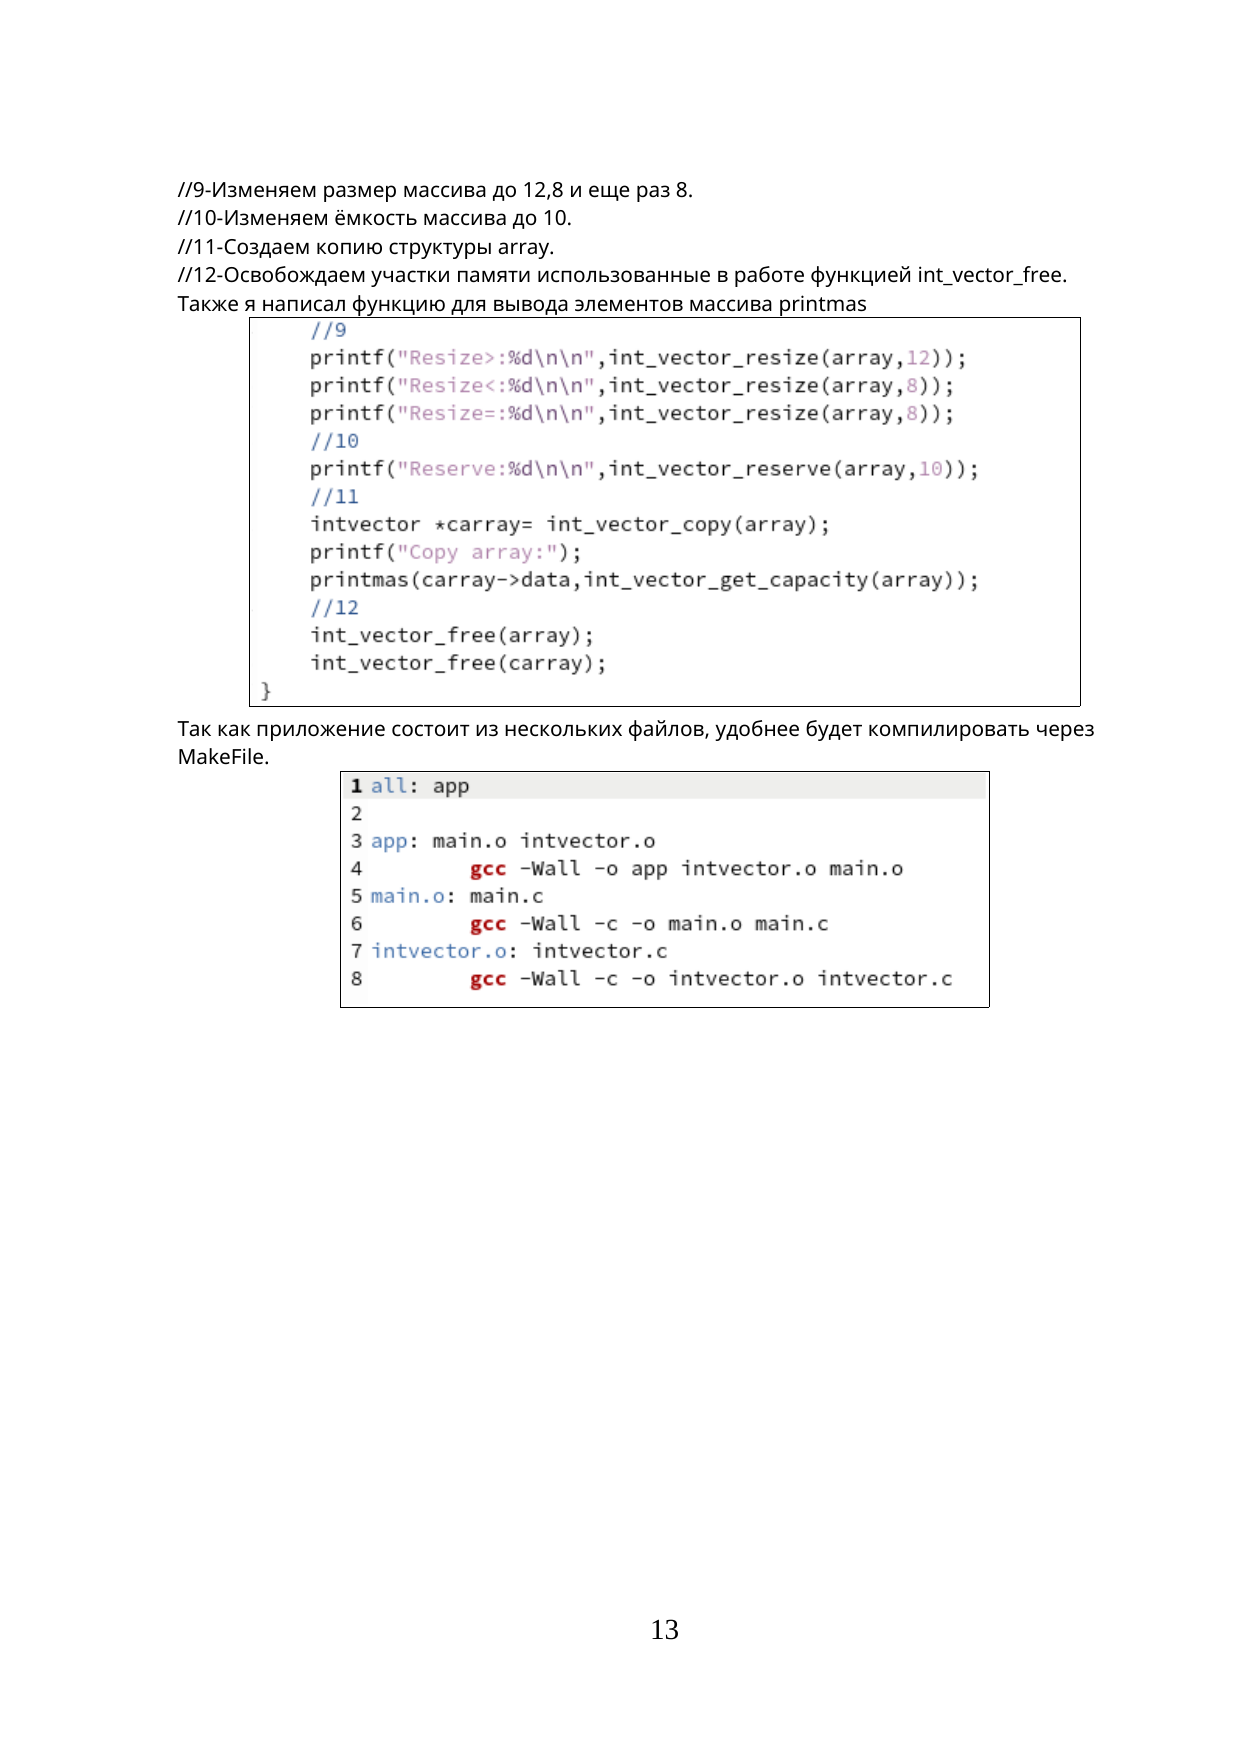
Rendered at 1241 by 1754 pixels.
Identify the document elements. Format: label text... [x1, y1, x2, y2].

text //10-Изменяем ёмкость массива до 10. [177, 203, 1152, 232]
text //11-Создаем копию структуры array. [177, 232, 1152, 260]
text //12-Освобождаем участки памяти использованные в работе функцией int_vector_free. [177, 260, 1152, 289]
text Также я написал функцию для вывода элементов массива printmas [177, 289, 1152, 317]
picture [251, 320, 1077, 704]
picture [343, 773, 986, 1004]
text //9-Изменяем размер массива до 12,8 и еще раз 8. [177, 175, 1152, 203]
text Так как приложение состоит из нескольких файлов, удобнее будет компилировать через MakeFile. [177, 714, 1152, 771]
